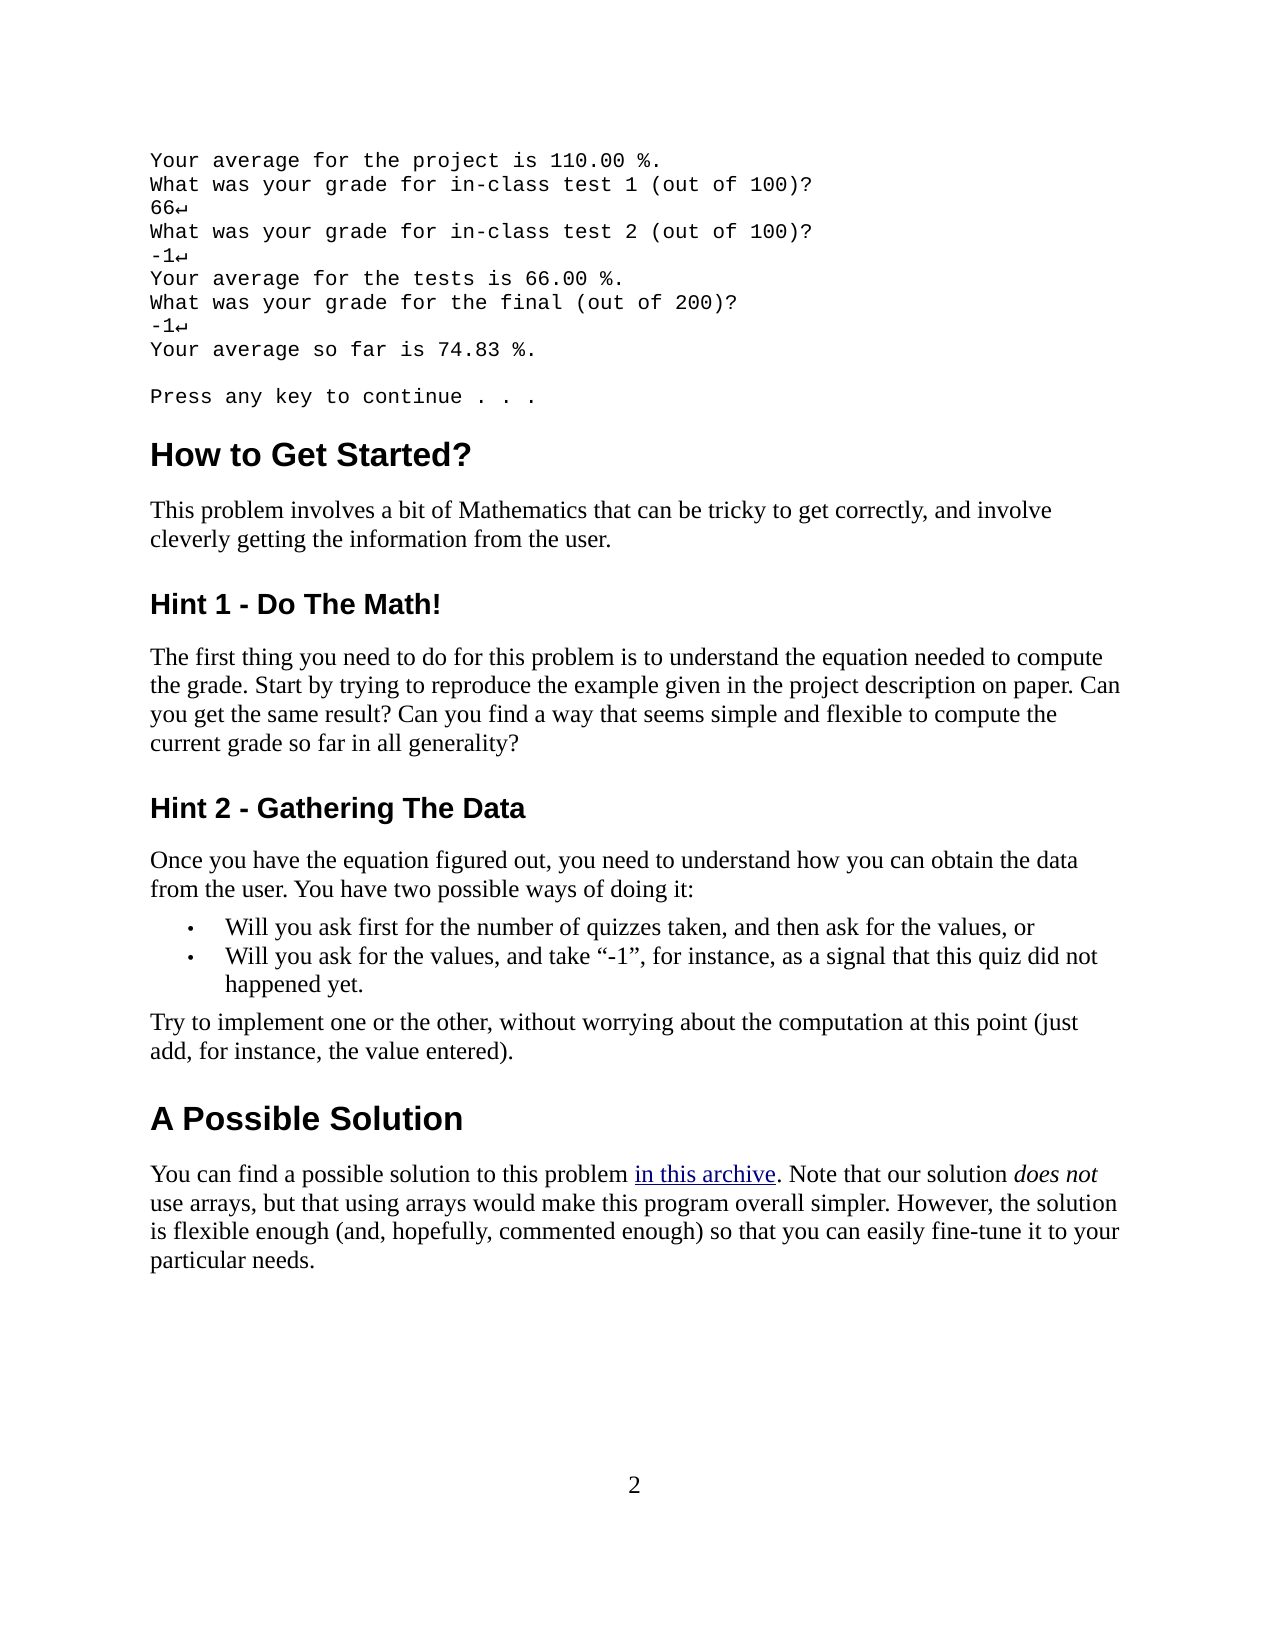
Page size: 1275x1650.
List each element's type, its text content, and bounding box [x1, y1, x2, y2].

text -1↵ [150, 244, 1125, 268]
text This problem involves a bit of Mathematics that can be tricky to get correctly, and involve cleverly getting the information from the user. [150, 495, 1125, 553]
text What was your grade for in-class test 1 (out of 100)? [150, 174, 1125, 197]
text Once you have the equation figured out, you need to understand how you can obtain the data from the user. You have two possible ways of doing it: [150, 846, 1125, 903]
text What was your grade for the final (out of 200)? [150, 292, 1125, 316]
text Your average so far is 74.83 %. [150, 339, 1125, 363]
list Will you ask first for the number of quizzes taken, and then ask for the values, or [187, 912, 1125, 941]
text 66↵ [150, 197, 1125, 221]
list Will you ask for the values, and take “-1”, for instance, as a signal that this quiz did not happened yet. [187, 941, 1125, 998]
subtitle Hint 2 - Gathering The Data [150, 791, 1125, 824]
text Your average for the project is 110.00 %. [150, 150, 1125, 174]
subtitle Hint 1 - Do The Math! [150, 587, 1125, 620]
text What was your grade for in-class test 2 (out of 100)? [150, 221, 1125, 244]
text You can find a possible solution to this problem in this archive. Note that our solution does not use arrays, but that using arrays would make this program overall simpler. However, the solution is flexible enough (and, hopefully, commented enough) so that you can easily fine-tune it to your particular needs. [150, 1159, 1125, 1274]
subtitle How to Get Started? [150, 435, 1125, 474]
text Your average for the tests is 66.00 %. [150, 268, 1125, 292]
text -1↵ [150, 316, 1125, 339]
subtitle A Possible Solution [150, 1099, 1125, 1137]
text Try to implement one or the other, without worrying about the computation at this point (just add, for instance, the value entered). [150, 1007, 1125, 1065]
text The first thing you need to do for this problem is to understand the equation needed to compute the grade. Start by trying to reproduce the example given in the project description on paper. Can you get the same result? Can you find a way that seems simple and flexible to compute the current grade so far in all generality? [150, 642, 1125, 757]
text Press any key to continue . . . [150, 386, 1125, 410]
